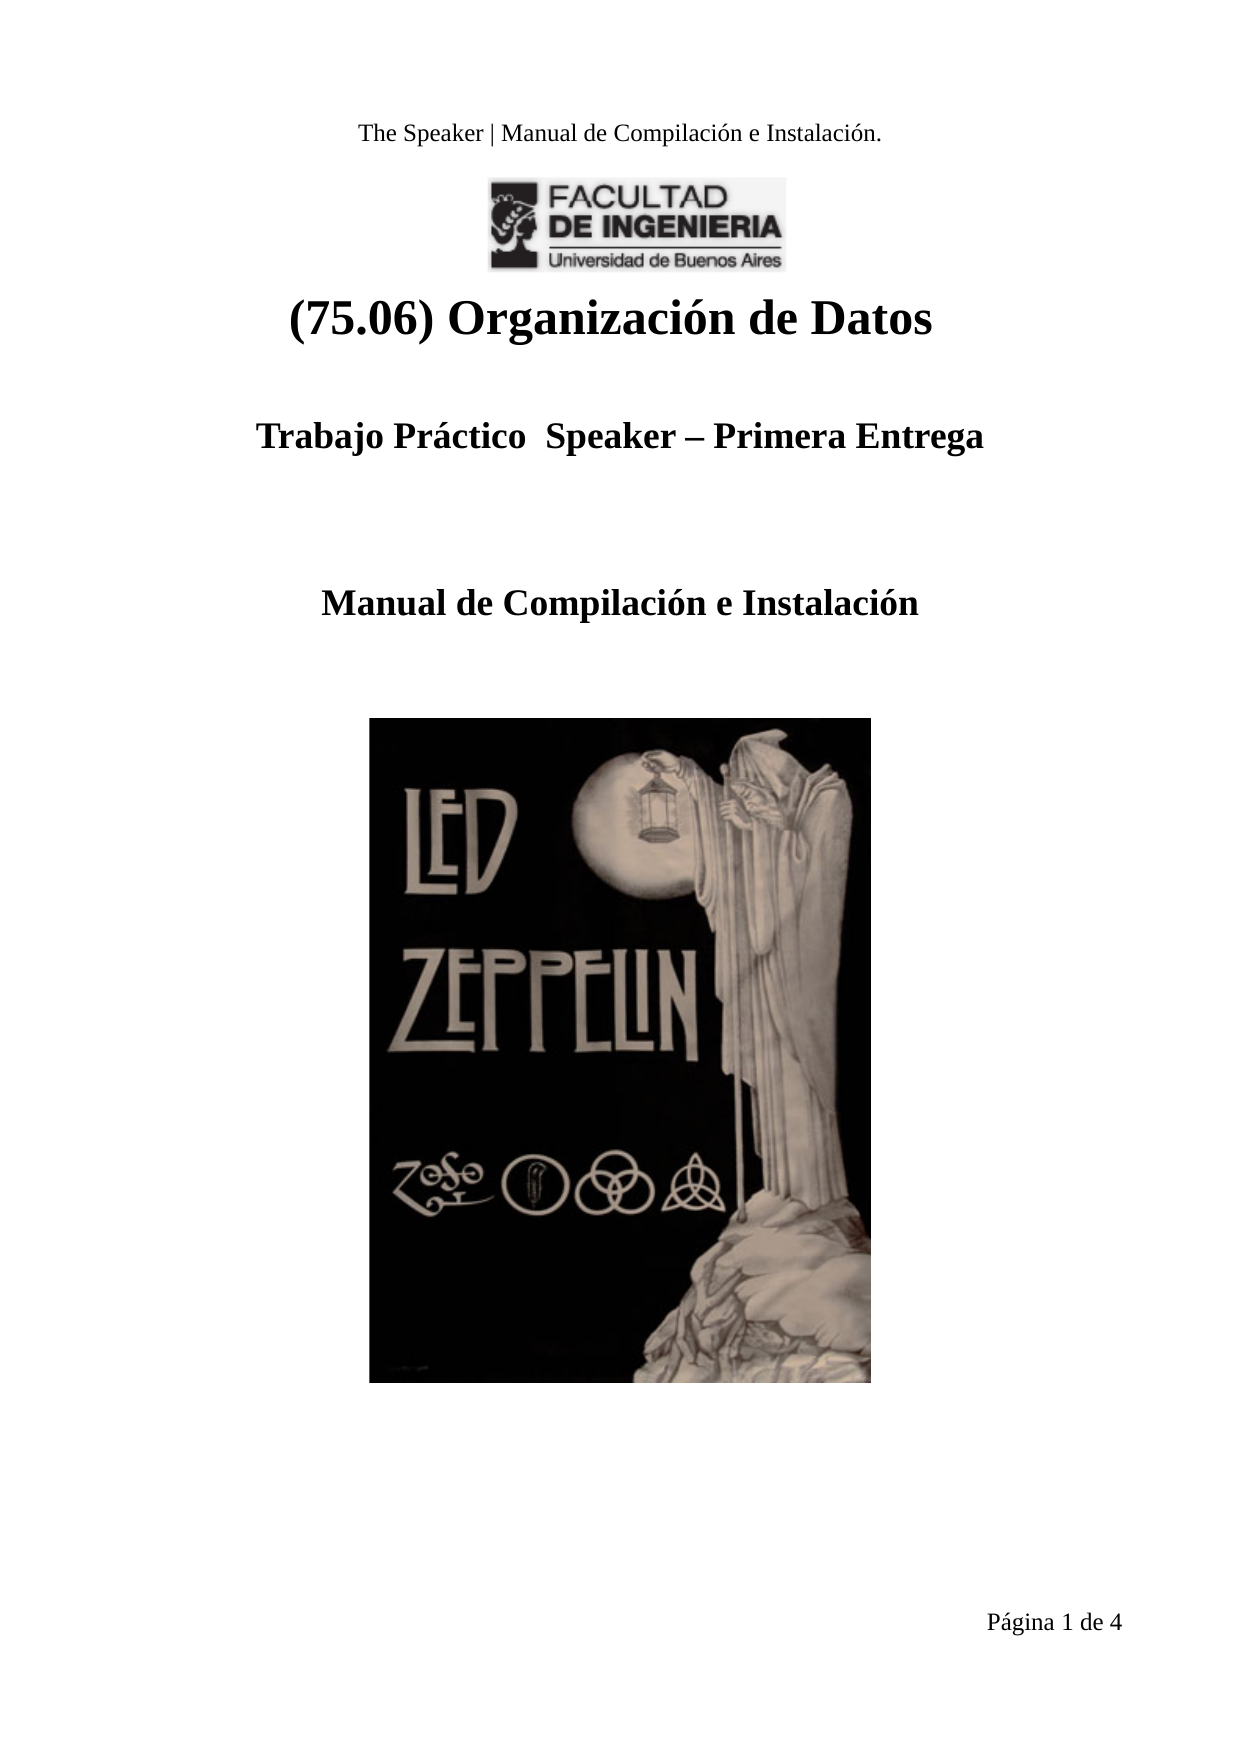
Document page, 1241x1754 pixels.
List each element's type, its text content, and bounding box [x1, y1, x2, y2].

text (75.06) Organización de Datos [118, 288, 1122, 345]
text Trabajo Práctico Speaker – Primera Entrega [118, 413, 1122, 456]
picture [487, 176, 788, 274]
text Manual de Compilación e Instalación [118, 580, 1122, 623]
picture [369, 718, 871, 1383]
